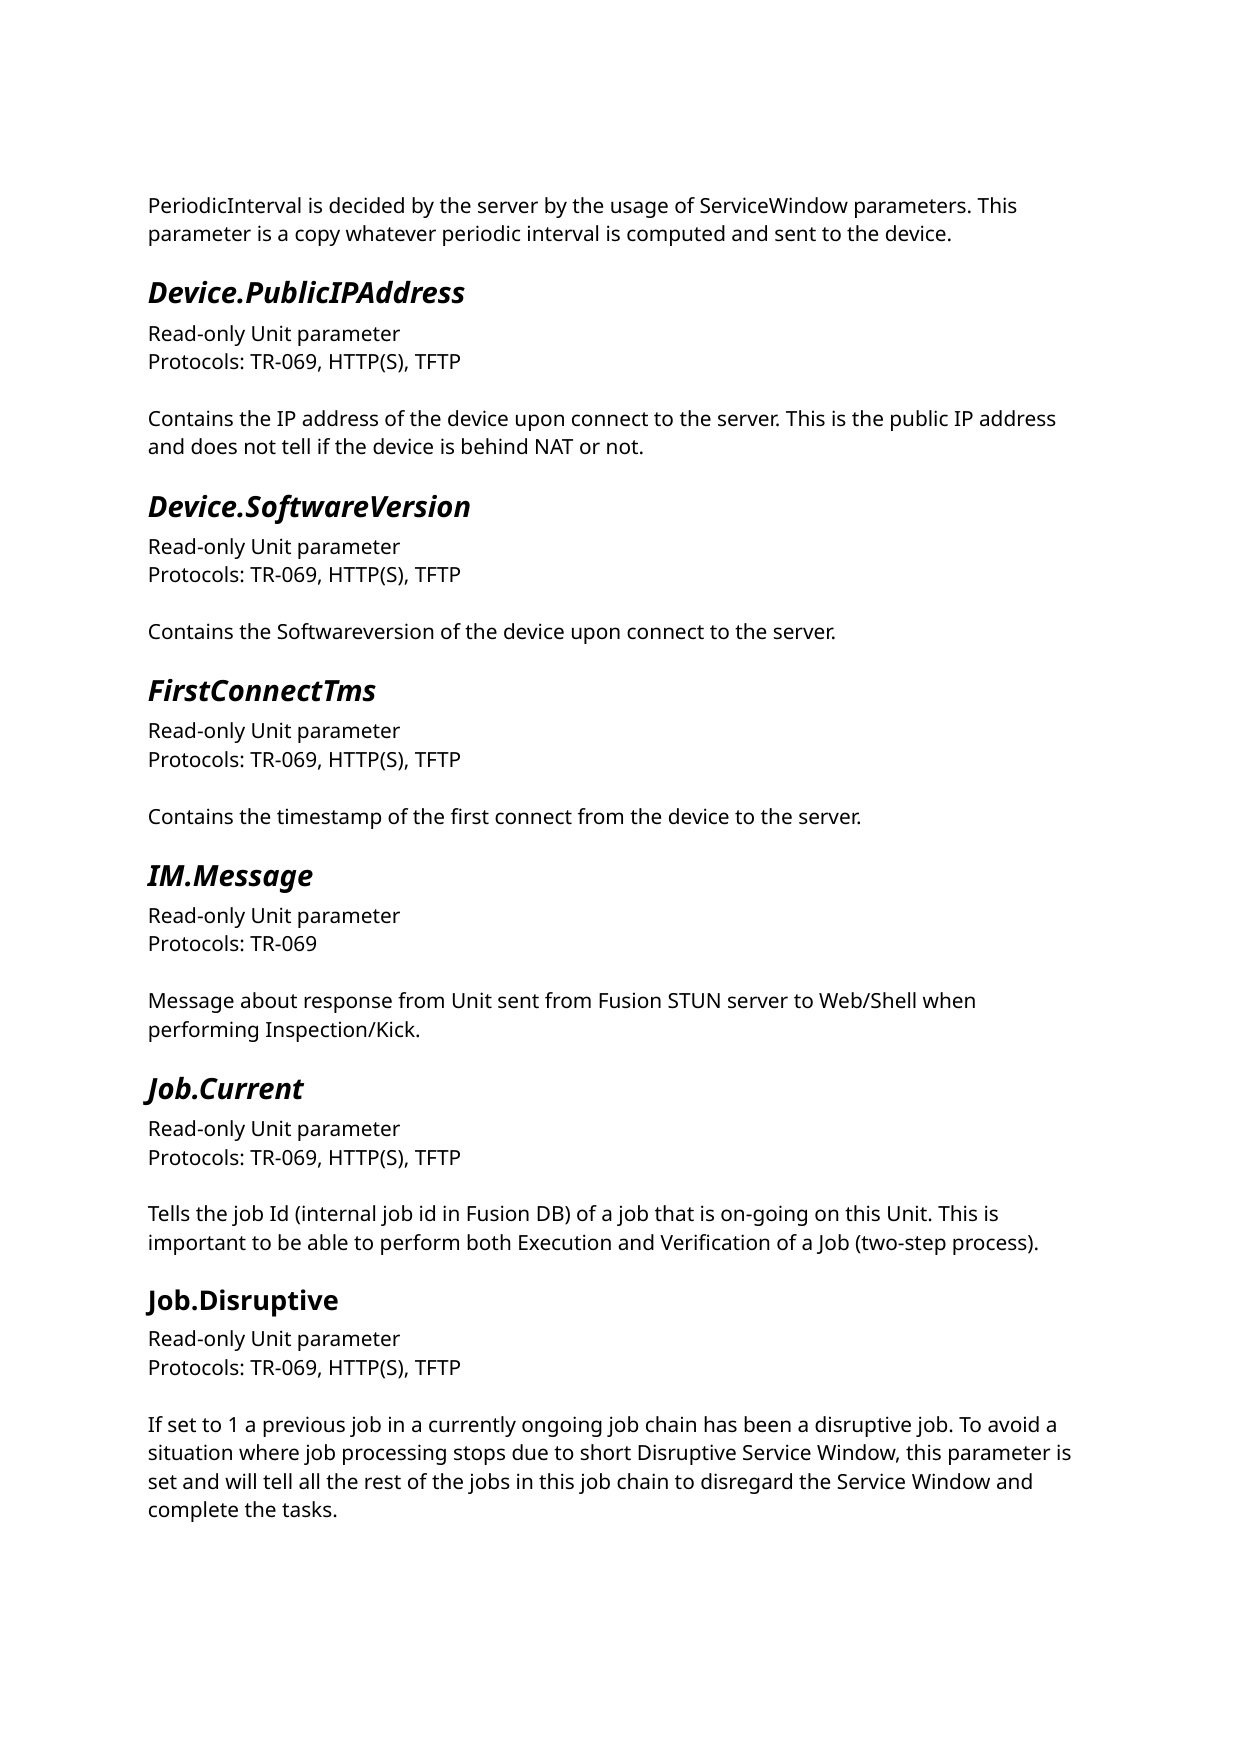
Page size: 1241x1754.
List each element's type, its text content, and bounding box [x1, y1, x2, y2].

subtitle Device.PublicIPAddress [148, 273, 1092, 312]
text Tells the job Id (internal job id in Fusion DB) of a job that is on-going on this Unit. This is important to be able to perform both Execution and Verification of a Job (two-step process). [148, 1199, 1092, 1256]
subtitle Device.SoftwareVersion [148, 486, 1092, 526]
text Read-only Unit parameter [148, 532, 1092, 560]
text Read-only Unit parameter [148, 1324, 1092, 1353]
text Message about response from Unit sent from Fusion STUN server to Web/Shell when performing Inspection/Kick. [148, 986, 1092, 1043]
text Protocols: TR-069, HTTP(S), TFTP [148, 560, 1092, 589]
text Contains the Softwareversion of the device upon connect to the server. [148, 617, 1092, 646]
subtitle FirstConnectTms [148, 671, 1092, 710]
text Protocols: TR-069, HTTP(S), TFTP [148, 1143, 1092, 1171]
text Contains the timestamp of the first connect from the device to the server. [148, 802, 1092, 830]
subtitle IM.Message [148, 855, 1092, 895]
text Read-only Unit parameter [148, 319, 1092, 347]
text Read-only Unit parameter [148, 1114, 1092, 1143]
text Read-only Unit parameter [148, 901, 1092, 929]
text If set to 1 a previous job in a currently ongoing job chain has been a disruptive job. To avoid a situation where job processing stops due to short Disruptive Service Window, this parameter is set and will tell all the rest of the jobs in this job chain to disregard the Service Window and complete the tasks. [148, 1410, 1092, 1524]
subtitle Job.Current [148, 1068, 1092, 1108]
text Contains the IP address of the device upon connect to the server. This is the public IP address and does not tell if the device is behind NAT or not. [148, 404, 1092, 461]
text Protocols: TR-069, HTTP(S), TFTP [148, 347, 1092, 376]
text Protocols: TR-069, HTTP(S), TFTP [148, 1353, 1092, 1381]
text Protocols: TR-069, HTTP(S), TFTP [148, 745, 1092, 773]
text Protocols: TR-069 [148, 929, 1092, 958]
subtitle Job.Disruptive [148, 1281, 1092, 1318]
text PeriodicInterval is decided by the server by the usage of ServiceWindow parameters. This parameter is a copy whatever periodic interval is computed and sent to the device. [148, 191, 1092, 248]
text Read-only Unit parameter [148, 716, 1092, 745]
